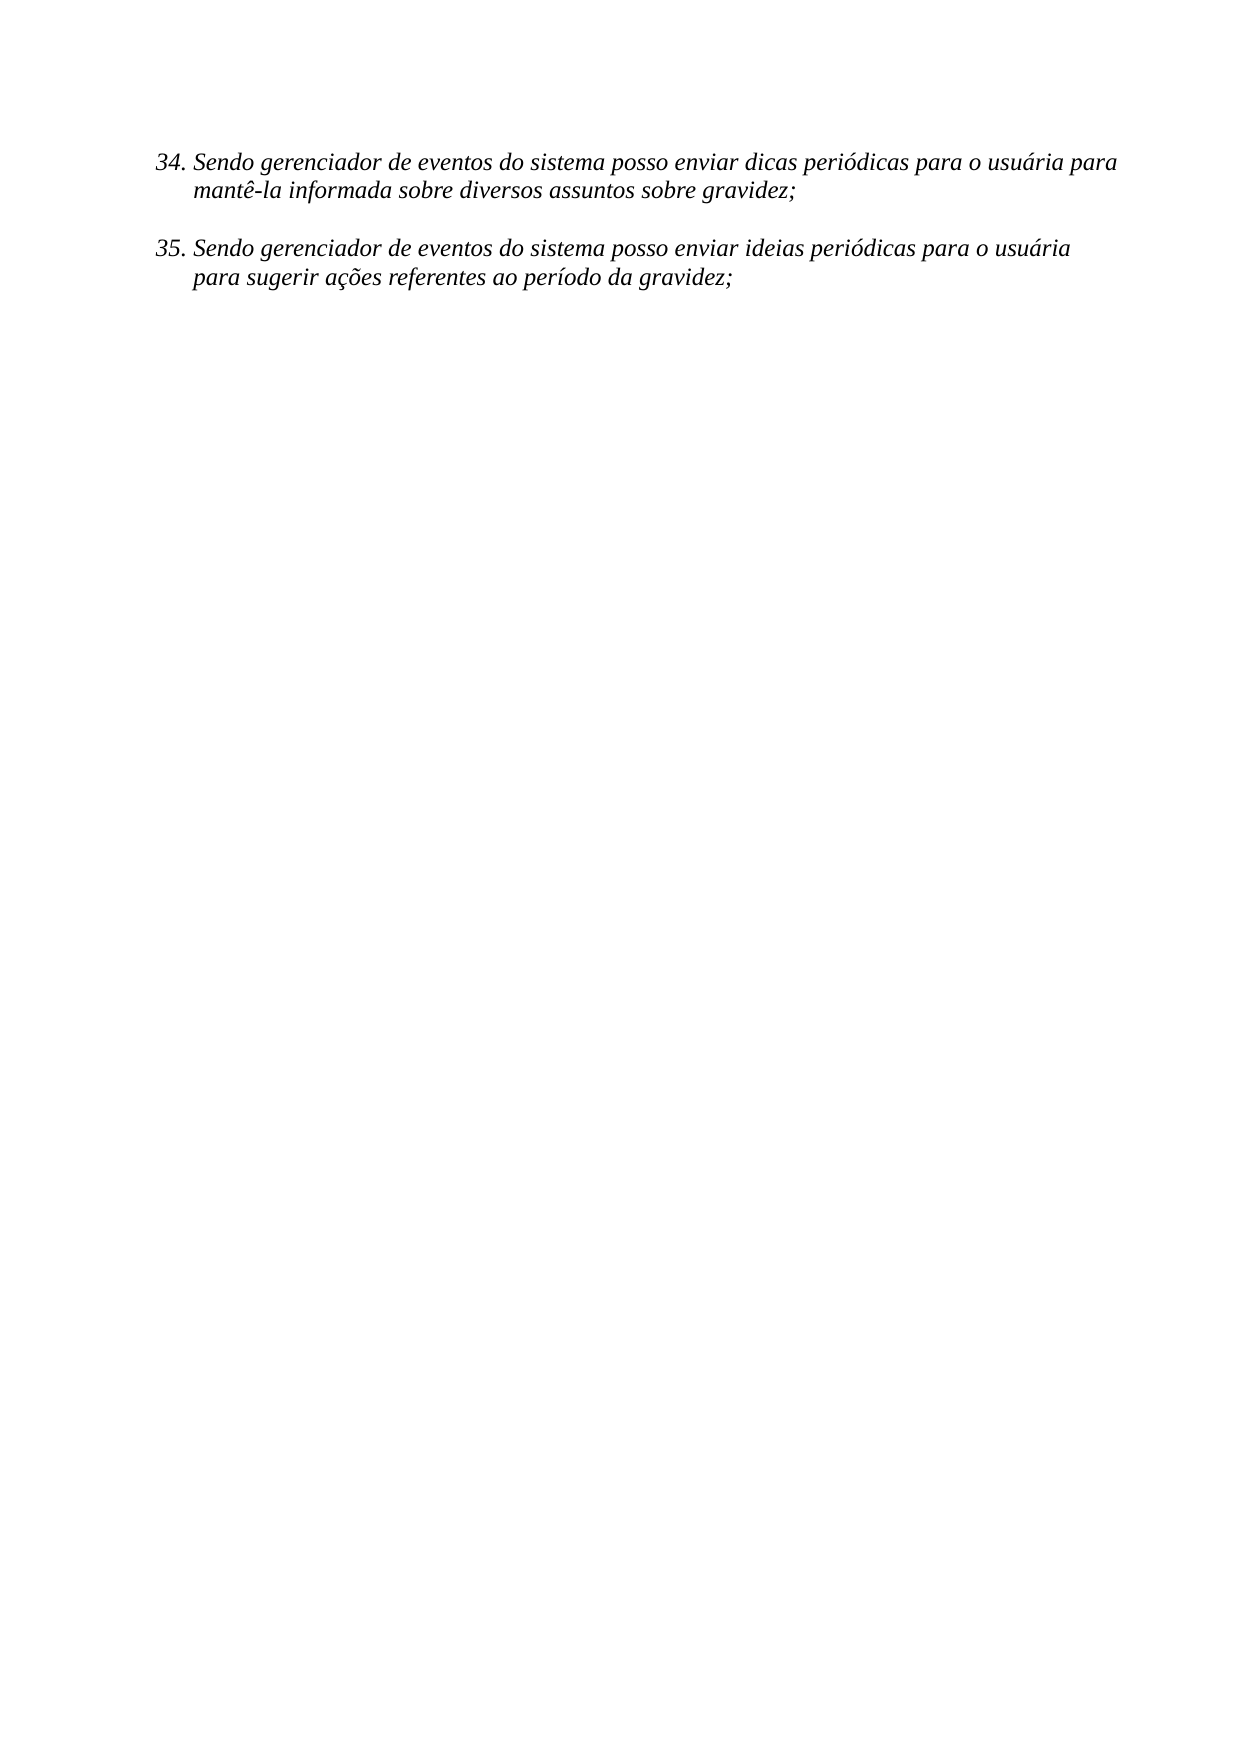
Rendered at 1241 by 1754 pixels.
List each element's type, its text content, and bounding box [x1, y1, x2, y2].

list Sendo gerenciador de eventos do sistema posso enviar ideias periódicas para o usuária para sugerir ações referentes ao período da gravidez; [156, 233, 1122, 291]
list Sendo gerenciador de eventos do sistema posso enviar dicas periódicas para o usuária para mantê-la informada sobre diversos assuntos sobre gravidez; [156, 147, 1122, 204]
